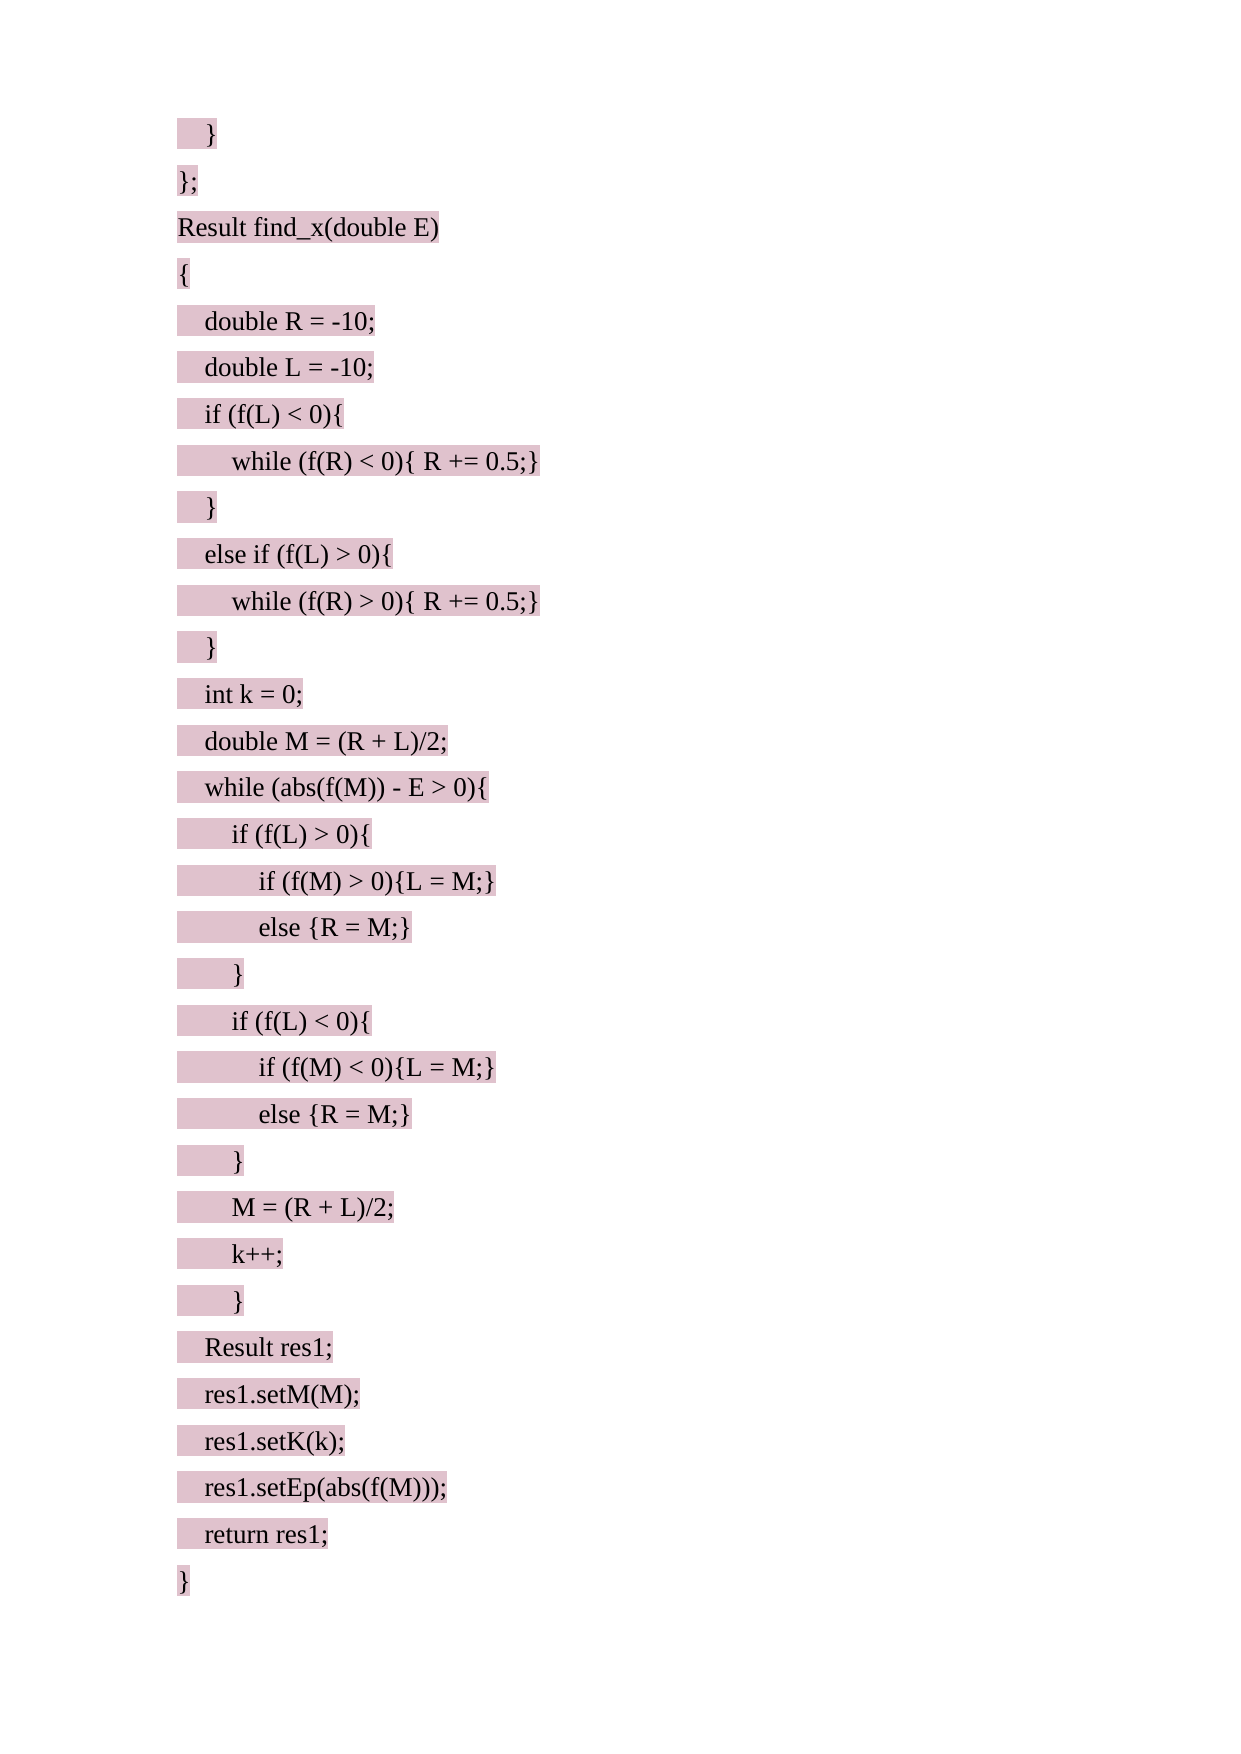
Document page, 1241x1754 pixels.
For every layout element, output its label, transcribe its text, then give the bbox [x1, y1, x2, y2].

list } [177, 1565, 1152, 1596]
list } [177, 491, 1152, 523]
list else if (f(L) > 0){ [177, 538, 1152, 569]
list } [177, 118, 1152, 149]
list res1.setM(M); [177, 1378, 1152, 1409]
list } [177, 1285, 1152, 1316]
list if (f(M) < 0){L = M;} [177, 1051, 1152, 1083]
list M = (R + L)/2; [177, 1191, 1152, 1223]
list double L = -10; [177, 351, 1152, 383]
list if (f(L) < 0){ [177, 398, 1152, 429]
list }; [177, 165, 1152, 196]
list if (f(M) > 0){L = M;} [177, 865, 1152, 896]
list if (f(L) > 0){ [177, 818, 1152, 849]
list else {R = M;} [177, 1098, 1152, 1129]
list double R = -10; [177, 305, 1152, 336]
list res1.setK(k); [177, 1425, 1152, 1456]
list if (f(L) < 0){ [177, 1005, 1152, 1036]
list res1.setEp(abs(f(M))); [177, 1471, 1152, 1503]
list { [177, 258, 1152, 289]
list Result res1; [177, 1331, 1152, 1363]
list } [177, 631, 1152, 663]
list } [177, 1145, 1152, 1176]
list k++; [177, 1238, 1152, 1269]
list double M = (R + L)/2; [177, 725, 1152, 756]
list Result find_x(double E) [177, 211, 1152, 243]
list while (f(R) < 0){ R += 0.5;} [177, 445, 1152, 476]
list } [177, 958, 1152, 989]
list return res1; [177, 1518, 1152, 1549]
list int k = 0; [177, 678, 1152, 709]
list else {R = M;} [177, 911, 1152, 943]
list while (abs(f(M)) - E > 0){ [177, 771, 1152, 803]
list while (f(R) > 0){ R += 0.5;} [177, 585, 1152, 616]
